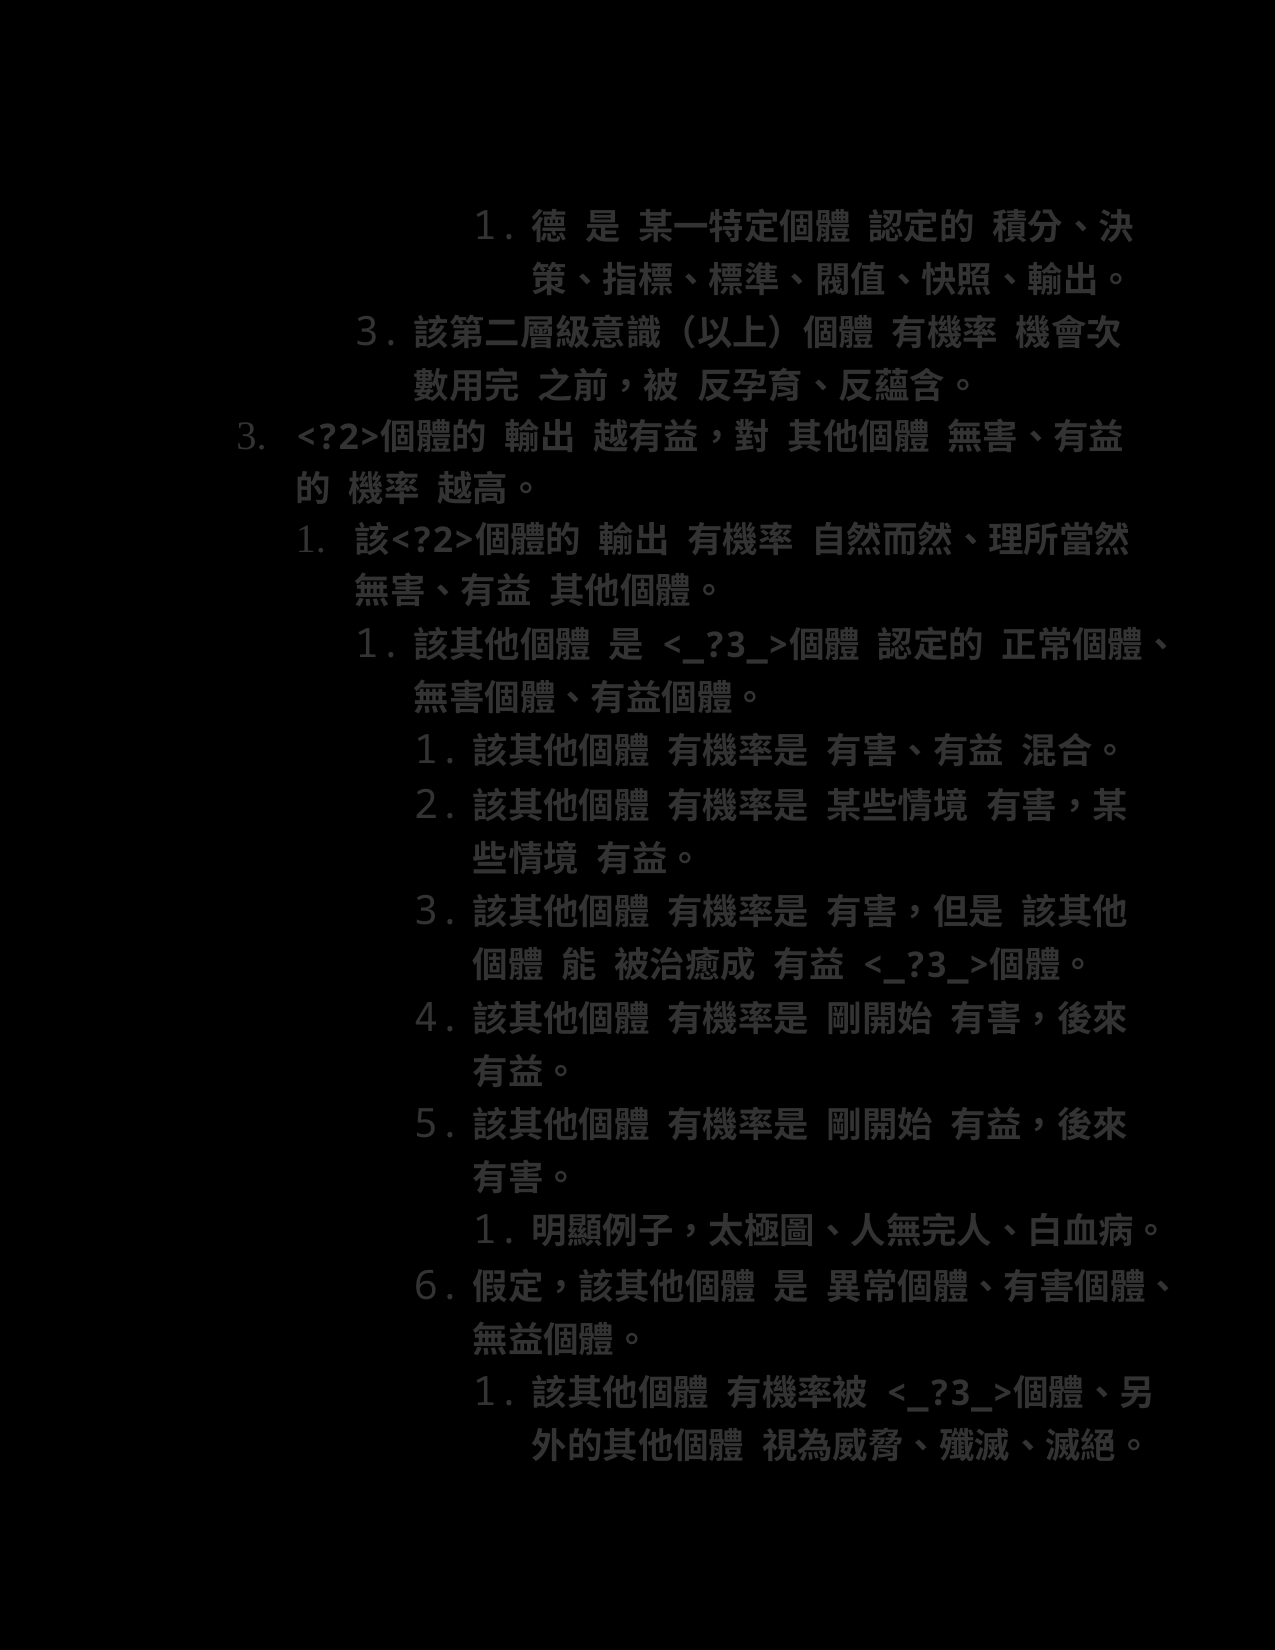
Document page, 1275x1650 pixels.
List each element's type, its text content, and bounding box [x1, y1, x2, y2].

list 該其他個體 有機率是 剛開始 有益，後來 有害。 [413, 1094, 1157, 1201]
list 假定，該其他個體 是 異常個體、有害個體、無益個體。 [413, 1256, 1157, 1362]
list 該其他個體 有機率是 某些情境 有害，某些情境 有益。 [413, 775, 1157, 882]
list 該<?2>個體的 輸出 有機率 自然而然、理所當然 無害、有益 其他個體。 [295, 511, 1157, 614]
list 該其他個體 是 <_?3_>個體 認定的 正常個體、無害個體、有益個體。 [354, 614, 1157, 720]
list 該其他個體 有機率是 有害、有益 混合。 [413, 720, 1157, 775]
list 該其他個體 有機率是 剛開始 有害，後來 有益。 [413, 988, 1157, 1094]
list <?2>個體的 輸出 越有益，對 其他個體 無害、有益 的 機率 越高。 [236, 408, 1157, 511]
list 明顯例子，太極圖、人無完人、白血病。 [472, 1201, 1157, 1256]
list 該其他個體 有機率被 <_?3_>個體、另外的其他個體 視為威脅、殲滅、滅絕。 [472, 1362, 1157, 1468]
list 該第二層級意識（以上）個體 有機率 機會次數用完 之前，被 反孕育、反蘊含。 [354, 302, 1157, 408]
list 該其他個體 有機率是 有害，但是 該其他個體 能 被治癒成 有益 <_?3_>個體。 [413, 882, 1157, 988]
list 德 是 某一特定個體 認定的 積分、決策、指標、標準、閥值、快照、輸出。 [472, 196, 1157, 302]
